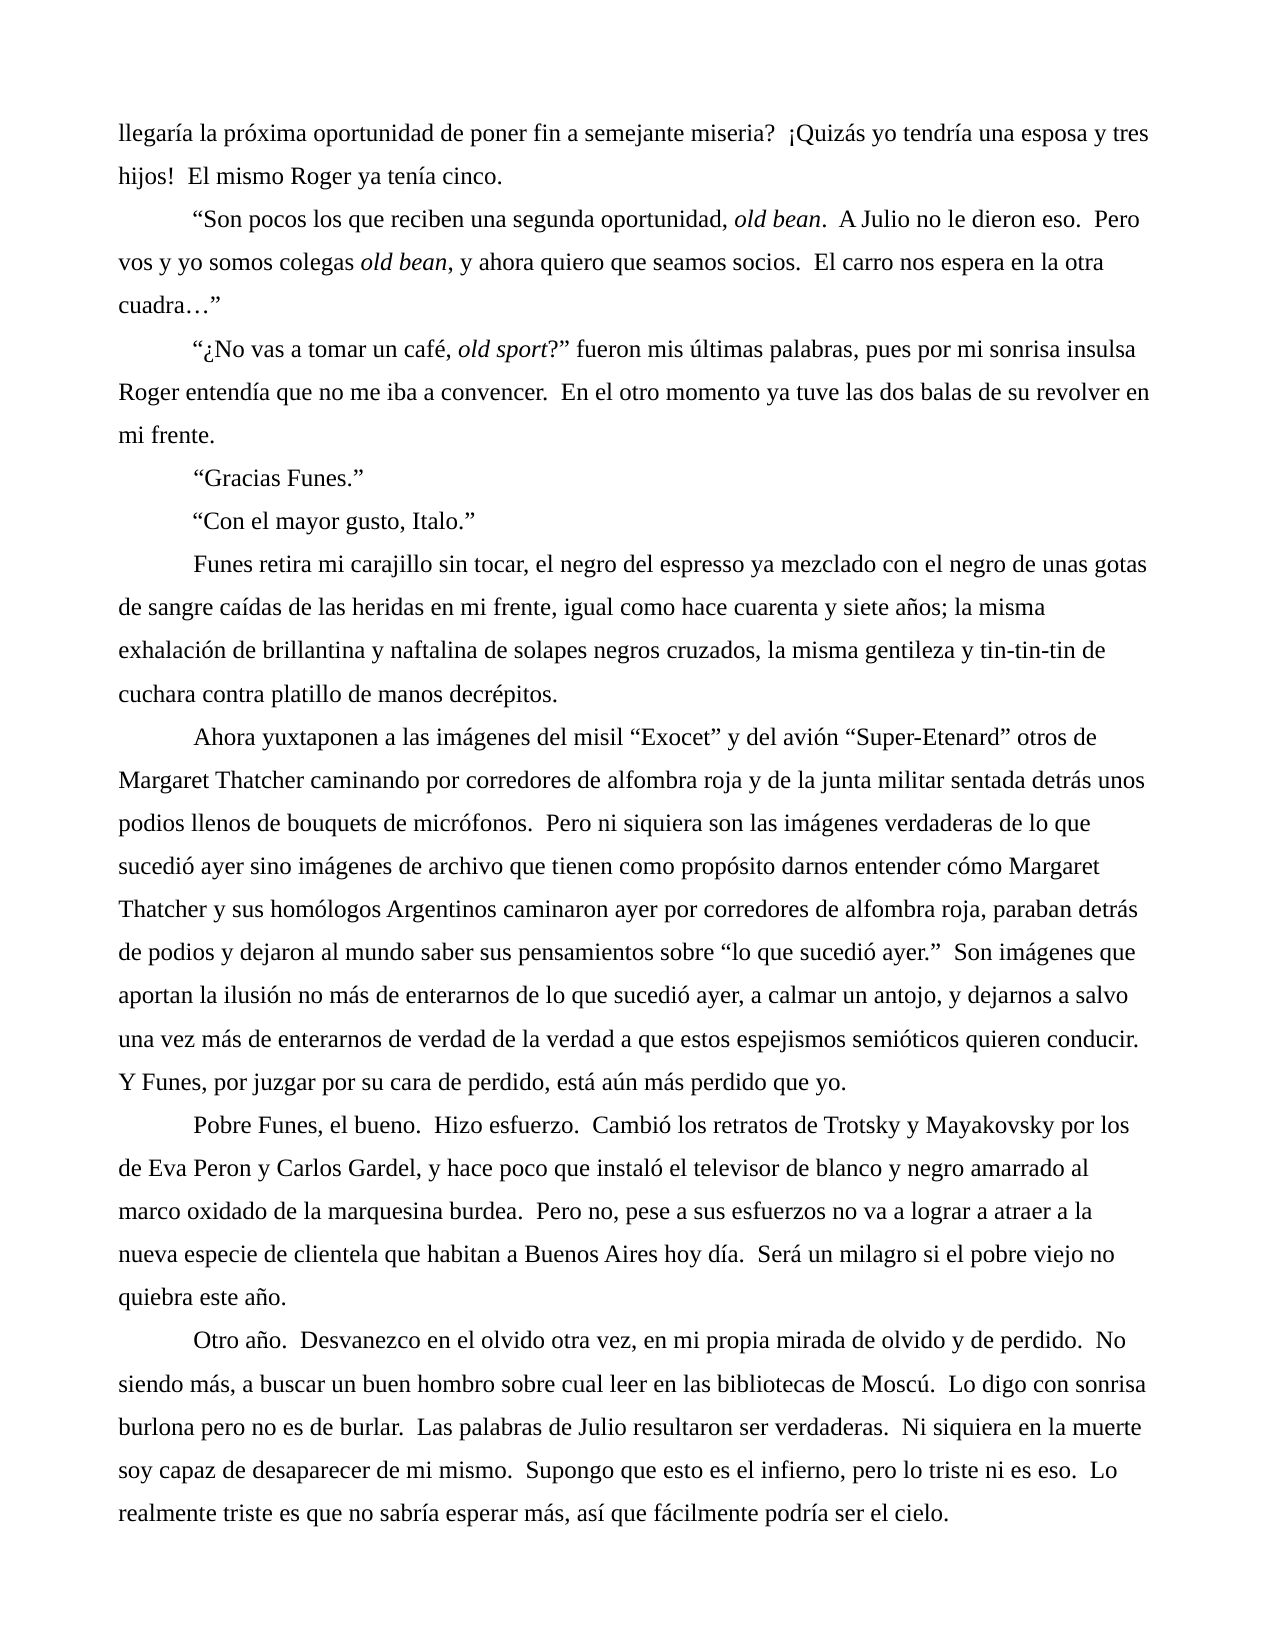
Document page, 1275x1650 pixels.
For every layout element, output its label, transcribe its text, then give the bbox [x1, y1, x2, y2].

text Otro año. Desvanezco en el olvido otra vez, en mi propia mirada de olvido y de perdido. No siendo más, a buscar un buen hombro sobre cual leer en las bibliotecas de Moscú. Lo digo con sonrisa burlona pero no es de burlar. Las palabras de Julio resultaron ser verdaderas. Ni siquiera en la muerte soy capaz de desaparecer de mi mismo. Supongo que esto es el infierno, pero lo triste ni es eso. Lo realmente triste es que no sabría esperar más, así que fácilmente podría ser el cielo. [118, 1326, 1157, 1527]
text “Gracias Funes.” [118, 463, 1157, 492]
text “Son pocos los que reciben una segunda oportunidad, old bean. A Julio no le dieron eso. Pero vos y yo somos colegas old bean, y ahora quiero que seamos socios. El carro nos espera en la otra cuadra…” [118, 204, 1157, 319]
text Funes retira mi carajillo sin tocar, el negro del espresso ya mezclado con el negro de unas gotas de sangre caídas de las heridas en mi frente, igual como hace cuarenta y siete años; la misma exhalación de brillantina y naftalina de solapes negros cruzados, la misma gentileza y tin-tin-tin de cuchara contra platillo de manos decrépitos. [118, 549, 1157, 707]
text llegaría la próxima oportunidad de poner fin a semejante miseria? ¡Quizás yo tendría una esposa y tres hijos! El mismo Roger ya tenía cinco. [118, 118, 1157, 190]
text “Con el mayor gusto, Italo.” [118, 506, 1157, 535]
text Ahora yuxtaponen a las imágenes del misil “Exocet” y del avión “Super-Etenard” otros de Margaret Thatcher caminando por corredores de alfombra roja y de la junta militar sentada detrás unos podios llenos de bouquets de micrófonos. Pero ni siquiera son las imágenes verdaderas de lo que sucedió ayer sino imágenes de archivo que tienen como propósito darnos entender cómo Margaret Thatcher y sus homólogos Argentinos caminaron ayer por corredores de alfombra roja, paraban detrás de podios y dejaron al mundo saber sus pensamientos sobre “lo que sucedió ayer.” Son imágenes que aportan la ilusión no más de enterarnos de lo que sucedió ayer, a calmar un antojo, y dejarnos a salvo una vez más de enterarnos de verdad de la verdad a que estos espejismos semióticos quieren conducir. Y Funes, por juzgar por su cara de perdido, está aún más perdido que yo. [118, 722, 1157, 1096]
text “¿No vas a tomar un café, old sport?” fueron mis últimas palabras, pues por mi sonrisa insulsa Roger entendía que no me iba a convencer. En el otro momento ya tuve las dos balas de su revolver en mi frente. [118, 334, 1157, 449]
text Pobre Funes, el bueno. Hizo esfuerzo. Cambió los retratos de Trotsky y Mayakovsky por los de Eva Peron y Carlos Gardel, y hace poco que instaló el televisor de blanco y negro amarrado al marco oxidado de la marquesina burdea. Pero no, pese a sus esfuerzos no va a lograr a atraer a la nueva especie de clientela que habitan a Buenos Aires hoy día. Será un milagro si el pobre viejo no quiebra este año. [118, 1110, 1157, 1311]
